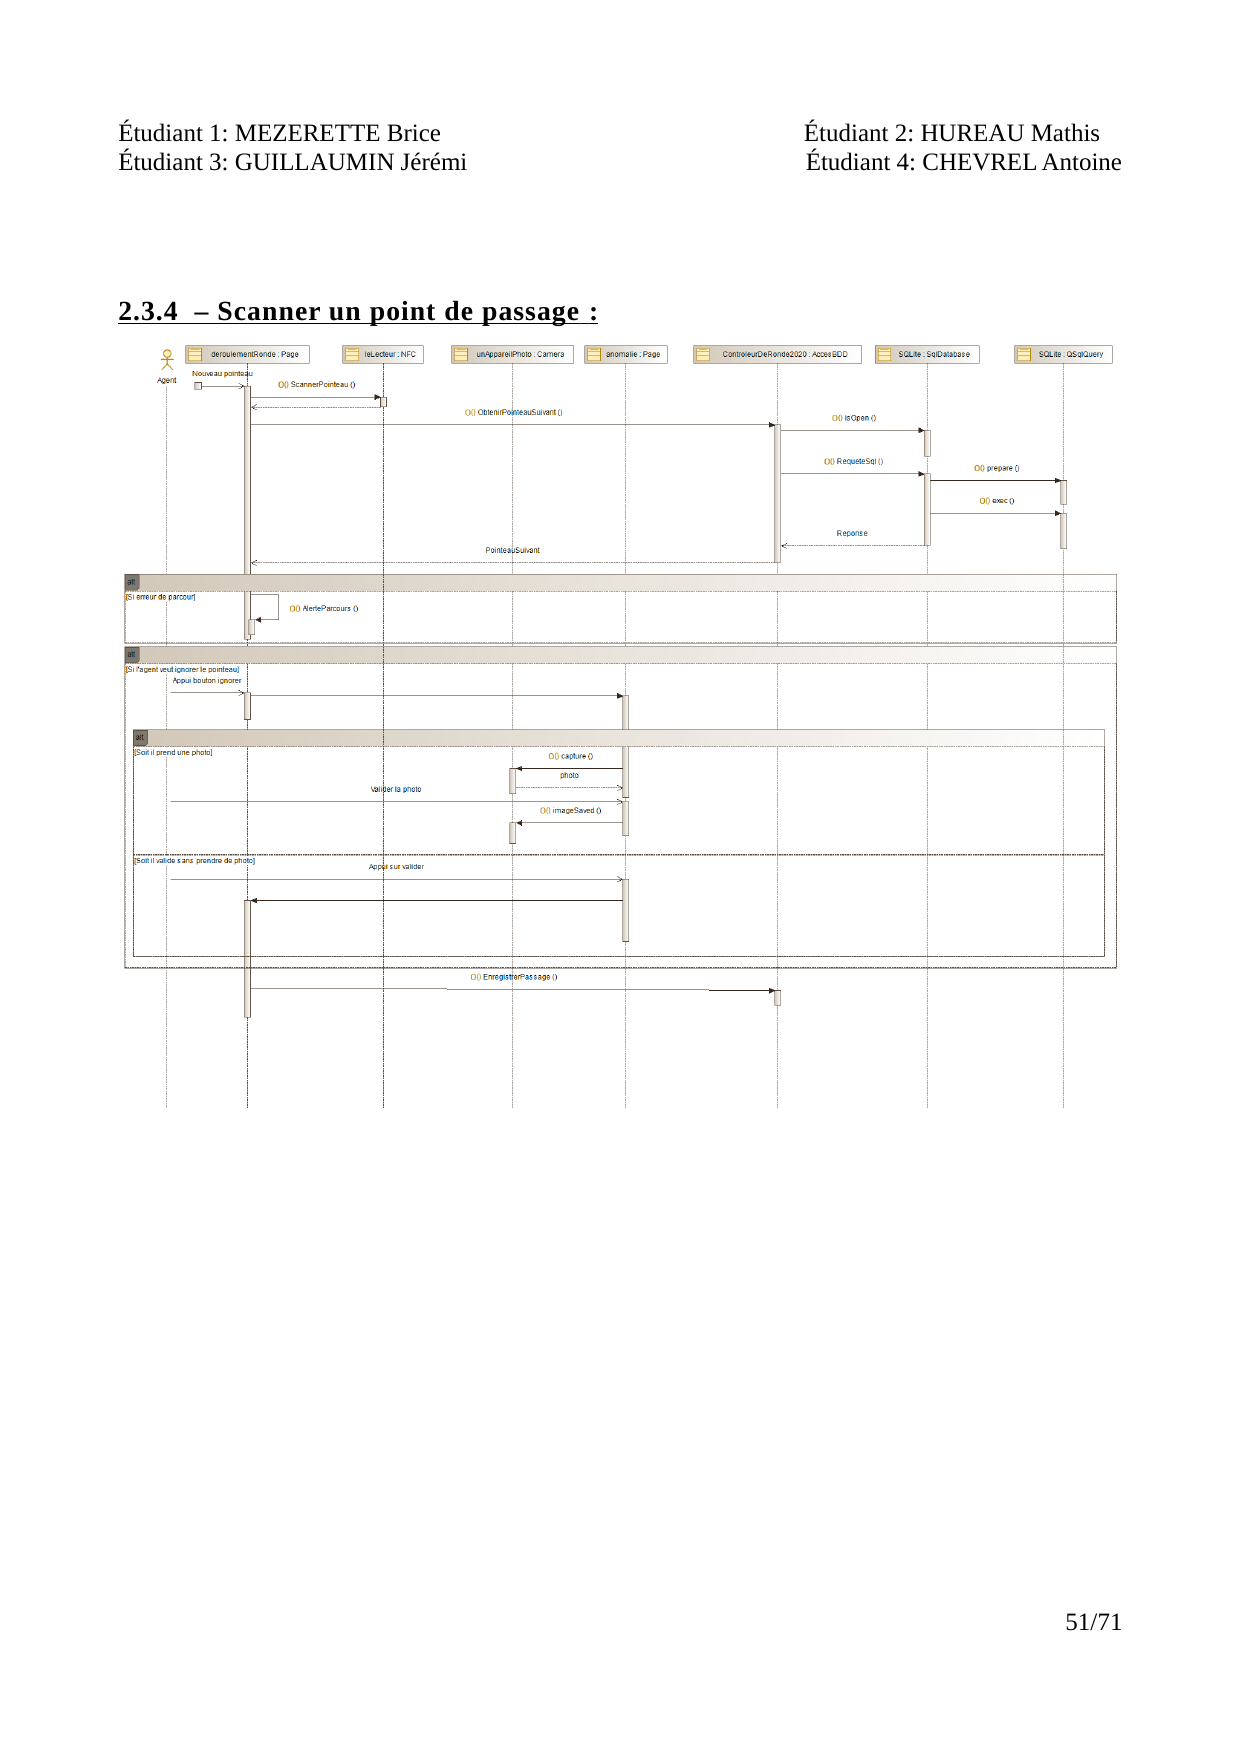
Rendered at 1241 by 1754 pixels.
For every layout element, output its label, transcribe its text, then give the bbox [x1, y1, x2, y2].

picture [118, 339, 1123, 1114]
subtitle 2.3.4 – Scanner un point de passage : [118, 295, 1122, 327]
